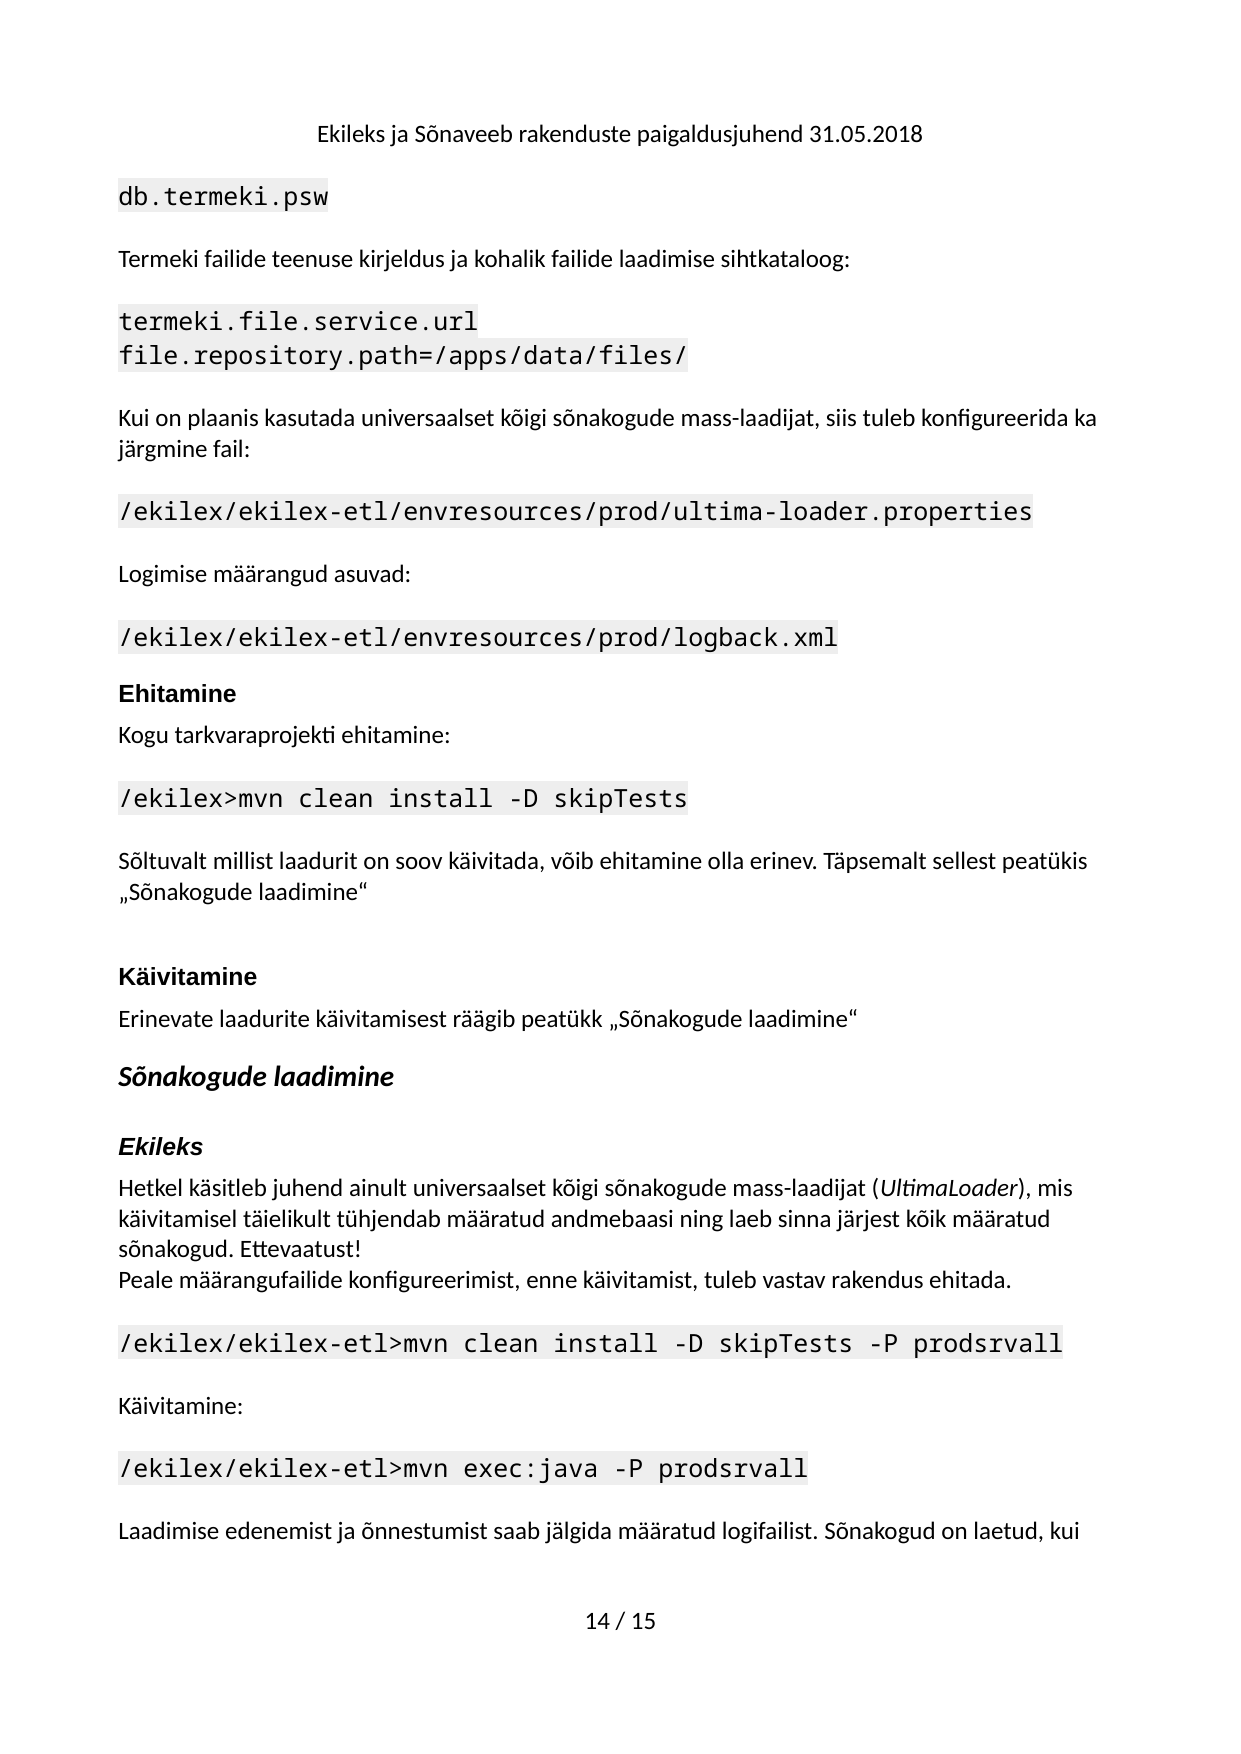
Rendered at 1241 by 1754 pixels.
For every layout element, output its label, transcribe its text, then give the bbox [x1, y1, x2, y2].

subtitle Ehitamine [118, 679, 1122, 707]
text Sõltuvalt millist laadurit on soov käivitada, võib ehitamine olla erinev. Täpsemalt sellest peatükis „Sõnakogude laadimine“ [118, 845, 1122, 906]
text Hetkel käsitleb juhend ainult universaalset kõigi sõnakogude mass-laadijat (UltimaLoader), mis käivitamisel täielikult tühjendab määratud andmebaasi ning laeb sinna järjest kõik määratud sõnakogud. Ettevaatust! [118, 1173, 1122, 1264]
subtitle Sõnakogude laadimine [118, 1058, 1122, 1094]
subtitle Käivitamine [118, 962, 1122, 990]
subtitle Ekileks [118, 1132, 1122, 1160]
text /ekilex/ekilex-etl>mvn clean install -D skipTests -P prodsrvall [118, 1325, 1122, 1359]
text /ekilex/ekilex-etl/envresources/prod/ultima-loader.properties [118, 494, 1122, 528]
text termeki.file.service.url [118, 304, 1122, 338]
text Logimise määrangud asuvad: [118, 558, 1122, 589]
text Laadimise edenemist ja õnnestumist saab jälgida määratud logifailist. Sõnakogud on laetud, kui [118, 1515, 1122, 1546]
text Peale määrangufailide konfigureerimist, enne käivitamist, tuleb vastav rakendus ehitada. [118, 1264, 1122, 1295]
text /ekilex/ekilex-etl/envresources/prod/logback.xml [118, 619, 1122, 654]
text db.termeki.psw [118, 178, 1122, 212]
text file.repository.path=/apps/data/files/ [118, 338, 1122, 372]
text Kogu tarkvaraprojekti ehitamine: [118, 720, 1122, 750]
text Käivitamine: [118, 1390, 1122, 1420]
text Termeki failide teenuse kirjeldus ja kohalik failide laadimise sihtkataloog: [118, 243, 1122, 273]
text Erinevate laadurite käivitamisest räägib peatükk „Sõnakogude laadimine“ [118, 1003, 1122, 1033]
text Kui on plaanis kasutada universaalset kõigi sõnakogude mass-laadijat, siis tuleb konfigureerida ka järgmine fail: [118, 402, 1122, 463]
text /ekilex/ekilex-etl>mvn exec:java -P prodsrvall [118, 1451, 1122, 1485]
text /ekilex>mvn clean install -D skipTests [118, 781, 1122, 815]
